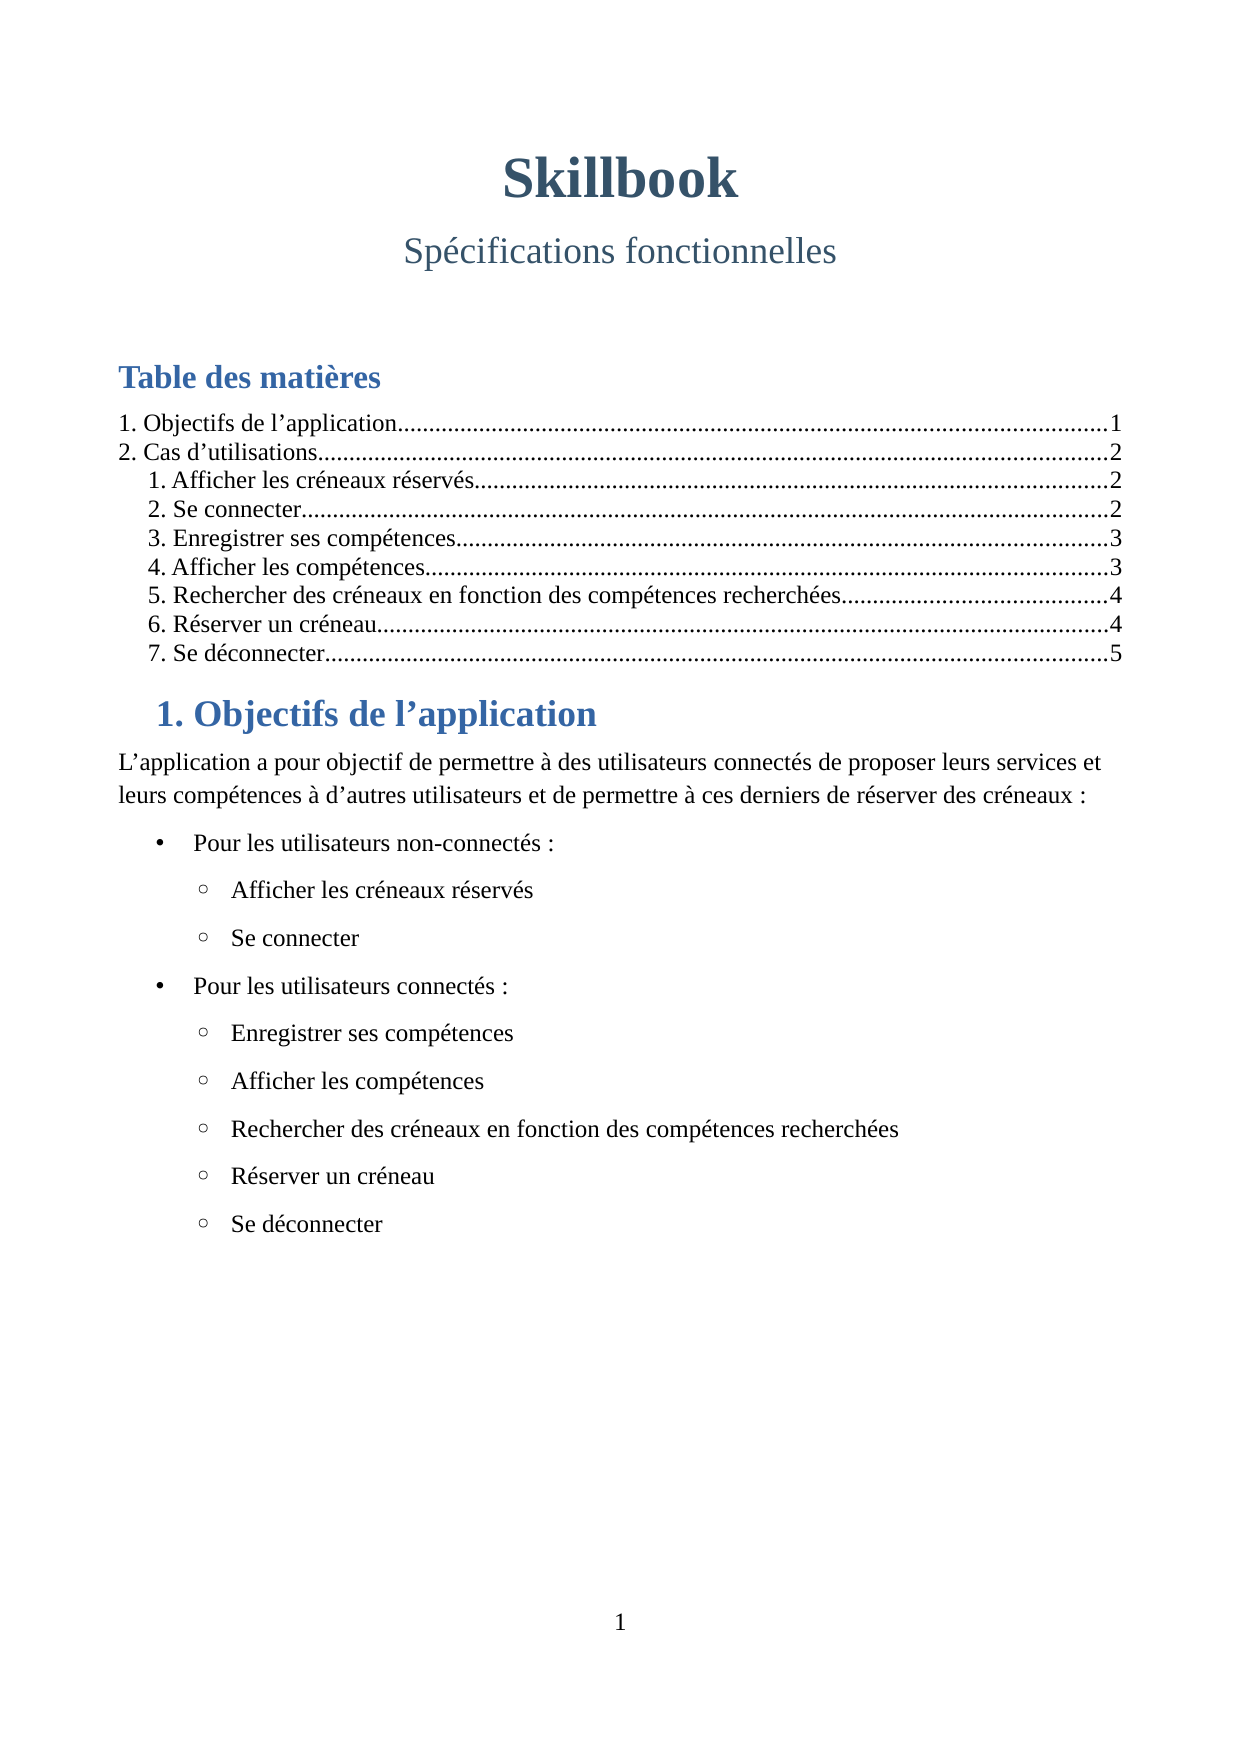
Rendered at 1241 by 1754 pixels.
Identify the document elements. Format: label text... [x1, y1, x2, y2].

text 7. Se déconnecter 5 [148, 638, 1122, 667]
text 1. Objectifs de l’application 1 [118, 408, 1122, 437]
subtitle Table des matières [118, 357, 1122, 396]
list Réserver un créneau [193, 1161, 1122, 1190]
subtitle Objectifs de l’application [156, 692, 1122, 735]
list Se déconnecter [193, 1209, 1122, 1238]
text 4. Afficher les compétences 3 [148, 552, 1122, 581]
title Skillbook [118, 143, 1122, 210]
list Rechercher des créneaux en fonction des compétences recherchées [193, 1114, 1122, 1142]
text 2. Cas d’utilisations 2 [118, 437, 1122, 466]
list Enregistrer ses compétences [193, 1018, 1122, 1047]
list Pour les utilisateurs connectés : [156, 971, 1122, 999]
list Afficher les créneaux réservés [193, 876, 1122, 904]
list Afficher les compétences [193, 1066, 1122, 1095]
text 6. Réserver un créneau 4 [148, 609, 1122, 638]
subtitle Spécifications fonctionnelles [118, 229, 1122, 272]
text 3. Enregistrer ses compétences 3 [148, 523, 1122, 552]
list Se connecter [193, 923, 1122, 952]
list Pour les utilisateurs non-connectés : [156, 828, 1122, 857]
text 5. Rechercher des créneaux en fonction des compétences recherchées 4 [148, 581, 1122, 609]
text 1. Afficher les créneaux réservés 2 [148, 466, 1122, 494]
text 2. Se connecter 2 [148, 494, 1122, 523]
text L’application a pour objectif de permettre à des utilisateurs connectés de proposer leurs services et leurs compétences à d’autres utilisateurs et de permettre à ces derniers de réserver des créneaux : [118, 747, 1122, 809]
